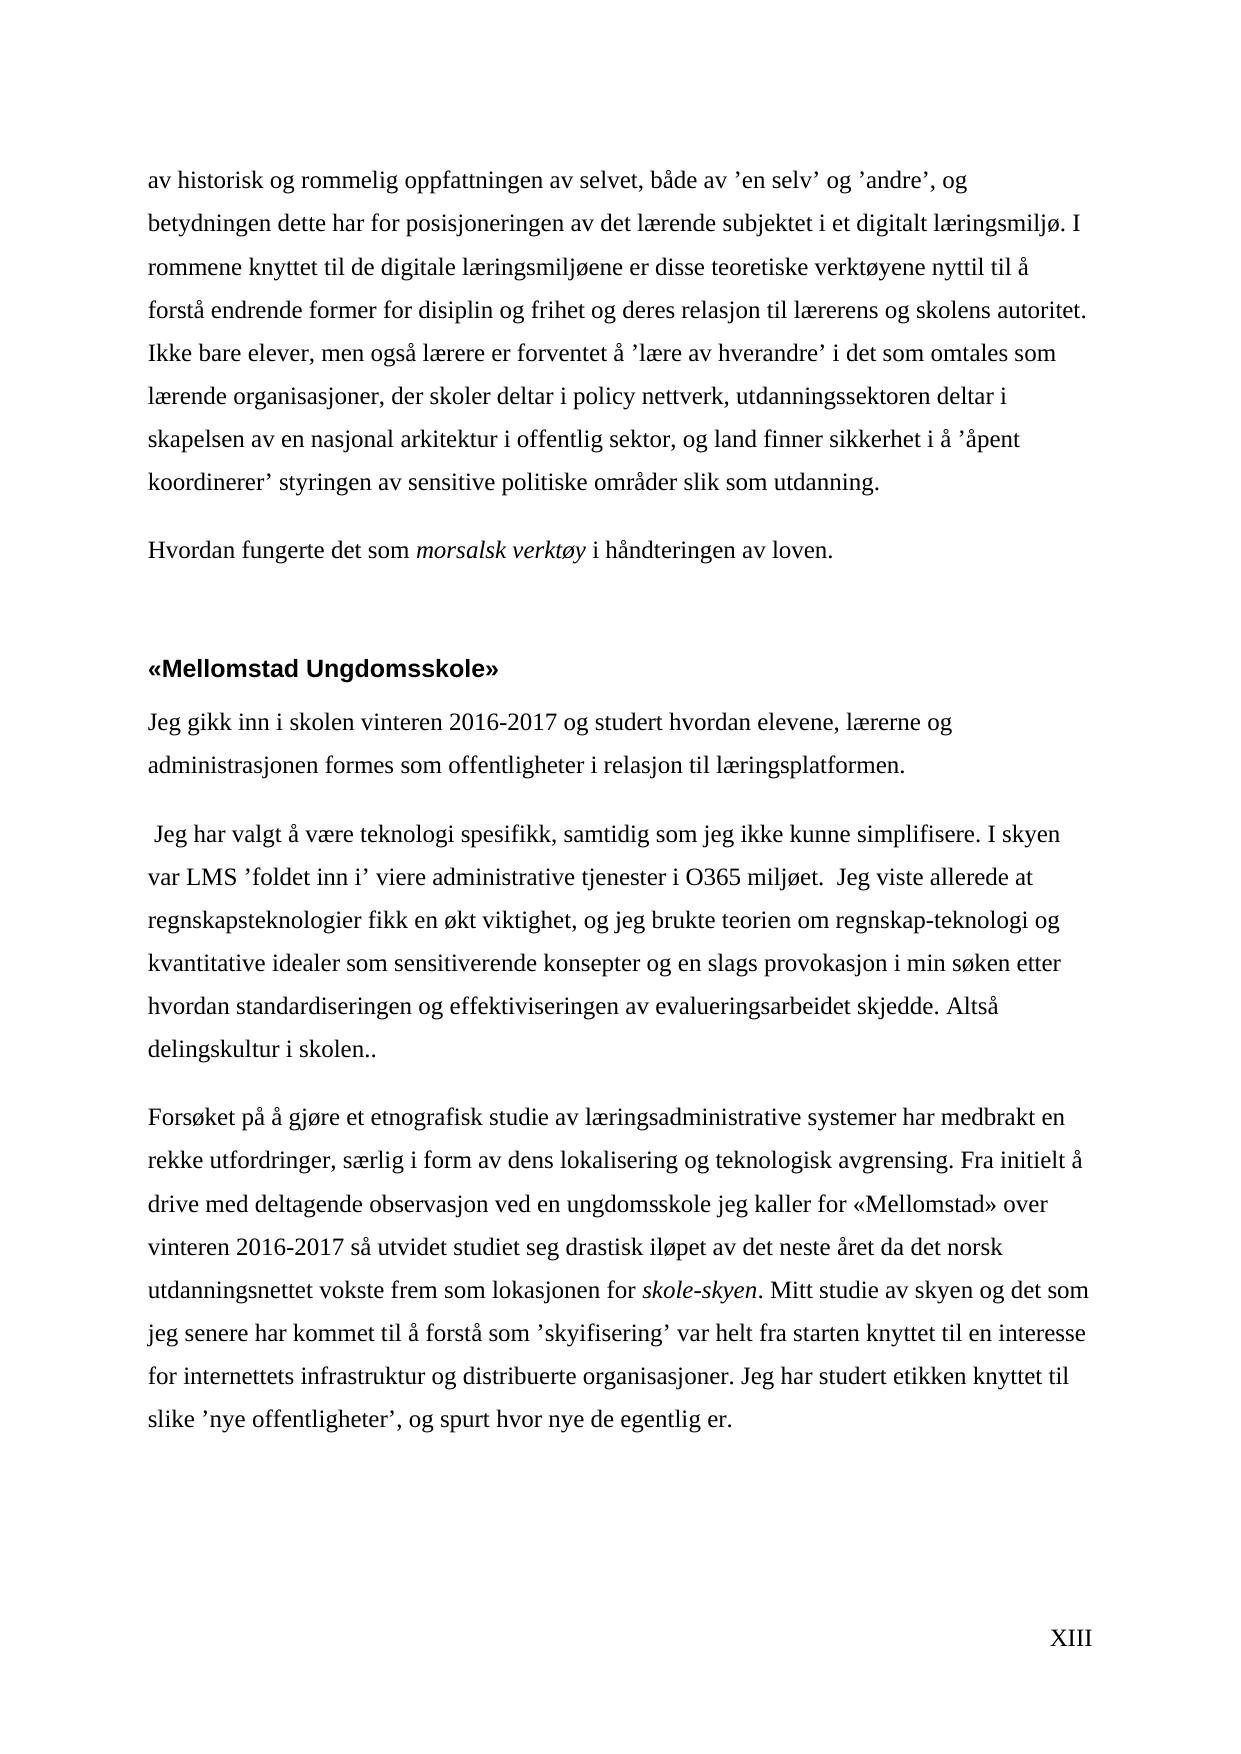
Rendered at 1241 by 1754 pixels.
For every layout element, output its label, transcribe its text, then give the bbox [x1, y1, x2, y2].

text Jeg har valgt å være teknologi spesifikk, samtidig som jeg ikke kunne simplifisere. I skyen var LMS ’foldet inn i’ viere administrative tjenester i O365 miljøet. Jeg viste allerede at regnskapsteknologier fikk en økt viktighet, og jeg brukte teorien om regnskap-teknologi og kvantitative idealer som sensitiverende konsepter og en slags provokasjon i min søken etter hvordan standardiseringen og effektiviseringen av evalueringsarbeidet skjedde. Altså delingskultur i skolen.. [148, 819, 1092, 1063]
text Jeg gikk inn i skolen vinteren 2016-2017 og studert hvordan elevene, lærerne og administrasjonen formes som offentligheter i relasjon til læringsplatformen. [148, 707, 1092, 779]
text Hvordan fungerte det som morsalsk verktøy i håndteringen av loven. [148, 535, 1092, 564]
text Forsøket på å gjøre et etnografisk studie av læringsadministrative systemer har medbrakt en rekke utfordringer, særlig i form av dens lokalisering og teknologisk avgrensing. Fra initielt å drive med deltagende observasjon ved en ungdomsskole jeg kaller for «Mellomstad» over vinteren 2016-2017 så utvidet studiet seg drastisk iløpet av det neste året da det norsk utdanningsnettet vokste frem som lokasjonen for skole-skyen. Mitt studie av skyen og det som jeg senere har kommet til å forstå som ’skyifisering’ var helt fra starten knyttet til en interesse for internettets infrastruktur og distribuerte organisasjoner. Jeg har studert etikken knyttet til slike ’nye offentligheter’, og spurt hvor nye de egentlig er. [148, 1102, 1092, 1433]
text av historisk og rommelig oppfattningen av selvet, både av ’en selv’ og ’andre’, og betydningen dette har for posisjoneringen av det lærende subjektet i et digitalt læringsmiljø. I rommene knyttet til de digitale læringsmiljøene er disse teoretiske verktøyene nyttil til å forstå endrende former for disiplin og frihet og deres relasjon til lærerens og skolens autoritet. Ikke bare elever, men også lærere er forventet å ’lære av hverandre’ i det som omtales som lærende organisasjoner, der skoler deltar i policy nettverk, utdanningssektoren deltar i skapelsen av en nasjonal arkitektur i offentlig sektor, og land finner sikkerhet i å ’åpent koordinerer’ styringen av sensitive politiske områder slik som utdanning. [148, 165, 1092, 496]
text «Mellomstad Ungdomsskole» [148, 653, 1092, 682]
